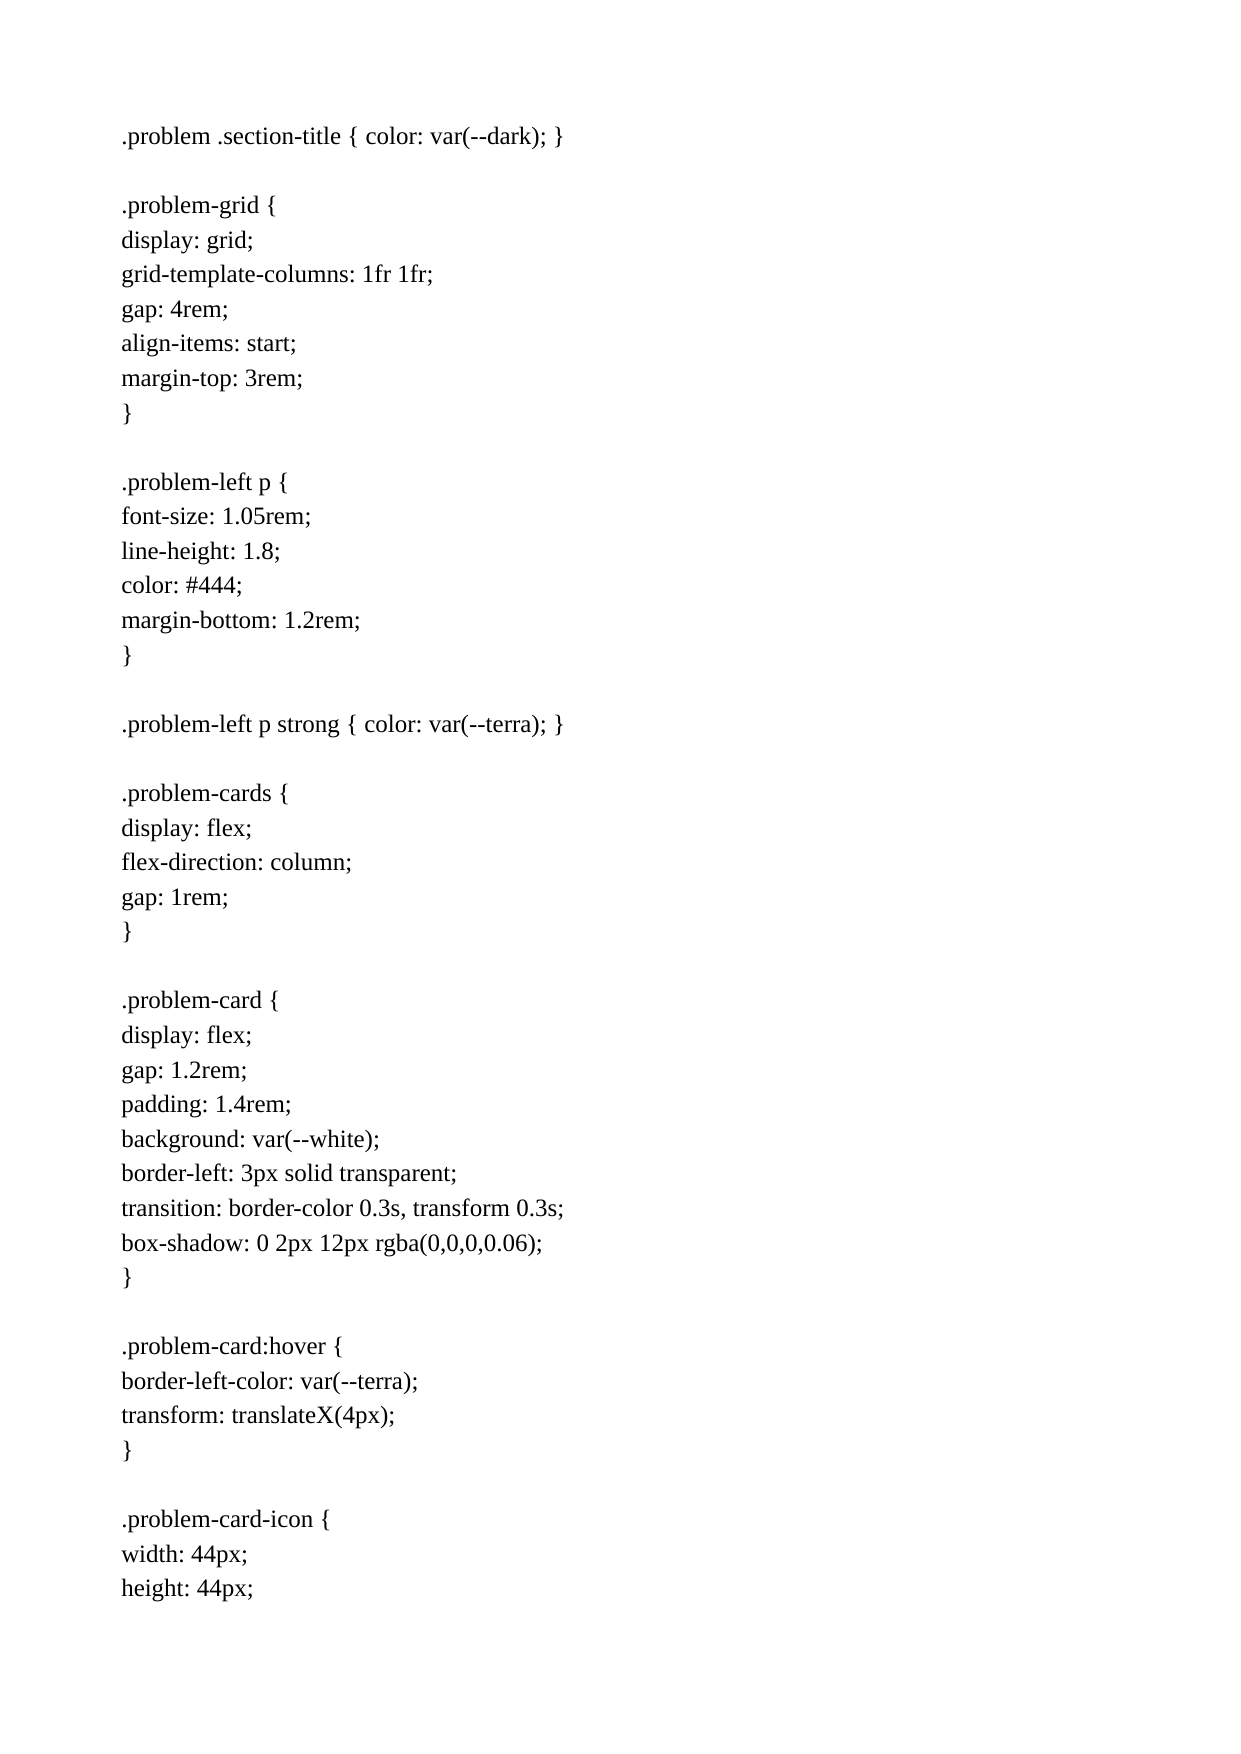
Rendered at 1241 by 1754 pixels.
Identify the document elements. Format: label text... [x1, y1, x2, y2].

table_cell width: 44px; [118, 1536, 1122, 1571]
table_cell } [118, 1432, 1122, 1467]
table_cell background: var(--white); [118, 1121, 1122, 1156]
table_cell .problem-cards { [118, 775, 1122, 810]
table_cell line-height: 1.8; [118, 533, 1122, 568]
table_cell border-left-color: var(--terra); [118, 1363, 1122, 1398]
table_cell } [118, 1259, 1122, 1294]
table_cell } [118, 637, 1122, 671]
table_cell margin-bottom: 1.2rem; [118, 602, 1122, 637]
table_cell } [118, 914, 1122, 948]
table_cell display: grid; [118, 222, 1122, 256]
table_cell margin-top: 3rem; [118, 360, 1122, 395]
table_cell [118, 948, 1122, 983]
table_cell flex-direction: column; [118, 844, 1122, 879]
table_cell box-shadow: 0 2px 12px rgba(0,0,0,0.06); [118, 1225, 1122, 1259]
table_cell .problem-card-icon { [118, 1501, 1122, 1536]
table_cell gap: 1rem; [118, 879, 1122, 913]
table_cell padding: 1.4rem; [118, 1086, 1122, 1121]
table_cell .problem-left p strong { color: var(--terra); } [118, 706, 1122, 741]
table_cell grid-template-columns: 1fr 1fr; [118, 256, 1122, 291]
table_cell } [118, 395, 1122, 429]
table_cell gap: 1.2rem; [118, 1052, 1122, 1086]
table_cell .problem-left p { [118, 464, 1122, 498]
table_cell [118, 1467, 1122, 1501]
table_cell font-size: 1.05rem; [118, 499, 1122, 533]
table_cell [118, 1294, 1122, 1328]
table_cell transition: border-color 0.3s, transform 0.3s; [118, 1190, 1122, 1225]
table_cell [118, 429, 1122, 464]
table_cell display: flex; [118, 1017, 1122, 1052]
table_cell .problem-card:hover { [118, 1329, 1122, 1363]
table_cell transform: translateX(4px); [118, 1398, 1122, 1432]
table_cell border-left: 3px solid transparent; [118, 1156, 1122, 1190]
table_cell [118, 741, 1122, 775]
table_cell color: #444; [118, 568, 1122, 602]
table_cell gap: 4rem; [118, 291, 1122, 326]
table_cell .problem-grid { [118, 187, 1122, 222]
table_cell [118, 153, 1122, 187]
table_cell [118, 671, 1122, 706]
table_cell .problem .section-title { color: var(--dark); } [118, 118, 1122, 153]
table_cell .problem-card { [118, 983, 1122, 1017]
table_cell align-items: start; [118, 326, 1122, 360]
table_cell height: 44px; [118, 1571, 1122, 1605]
table_cell display: flex; [118, 810, 1122, 844]
